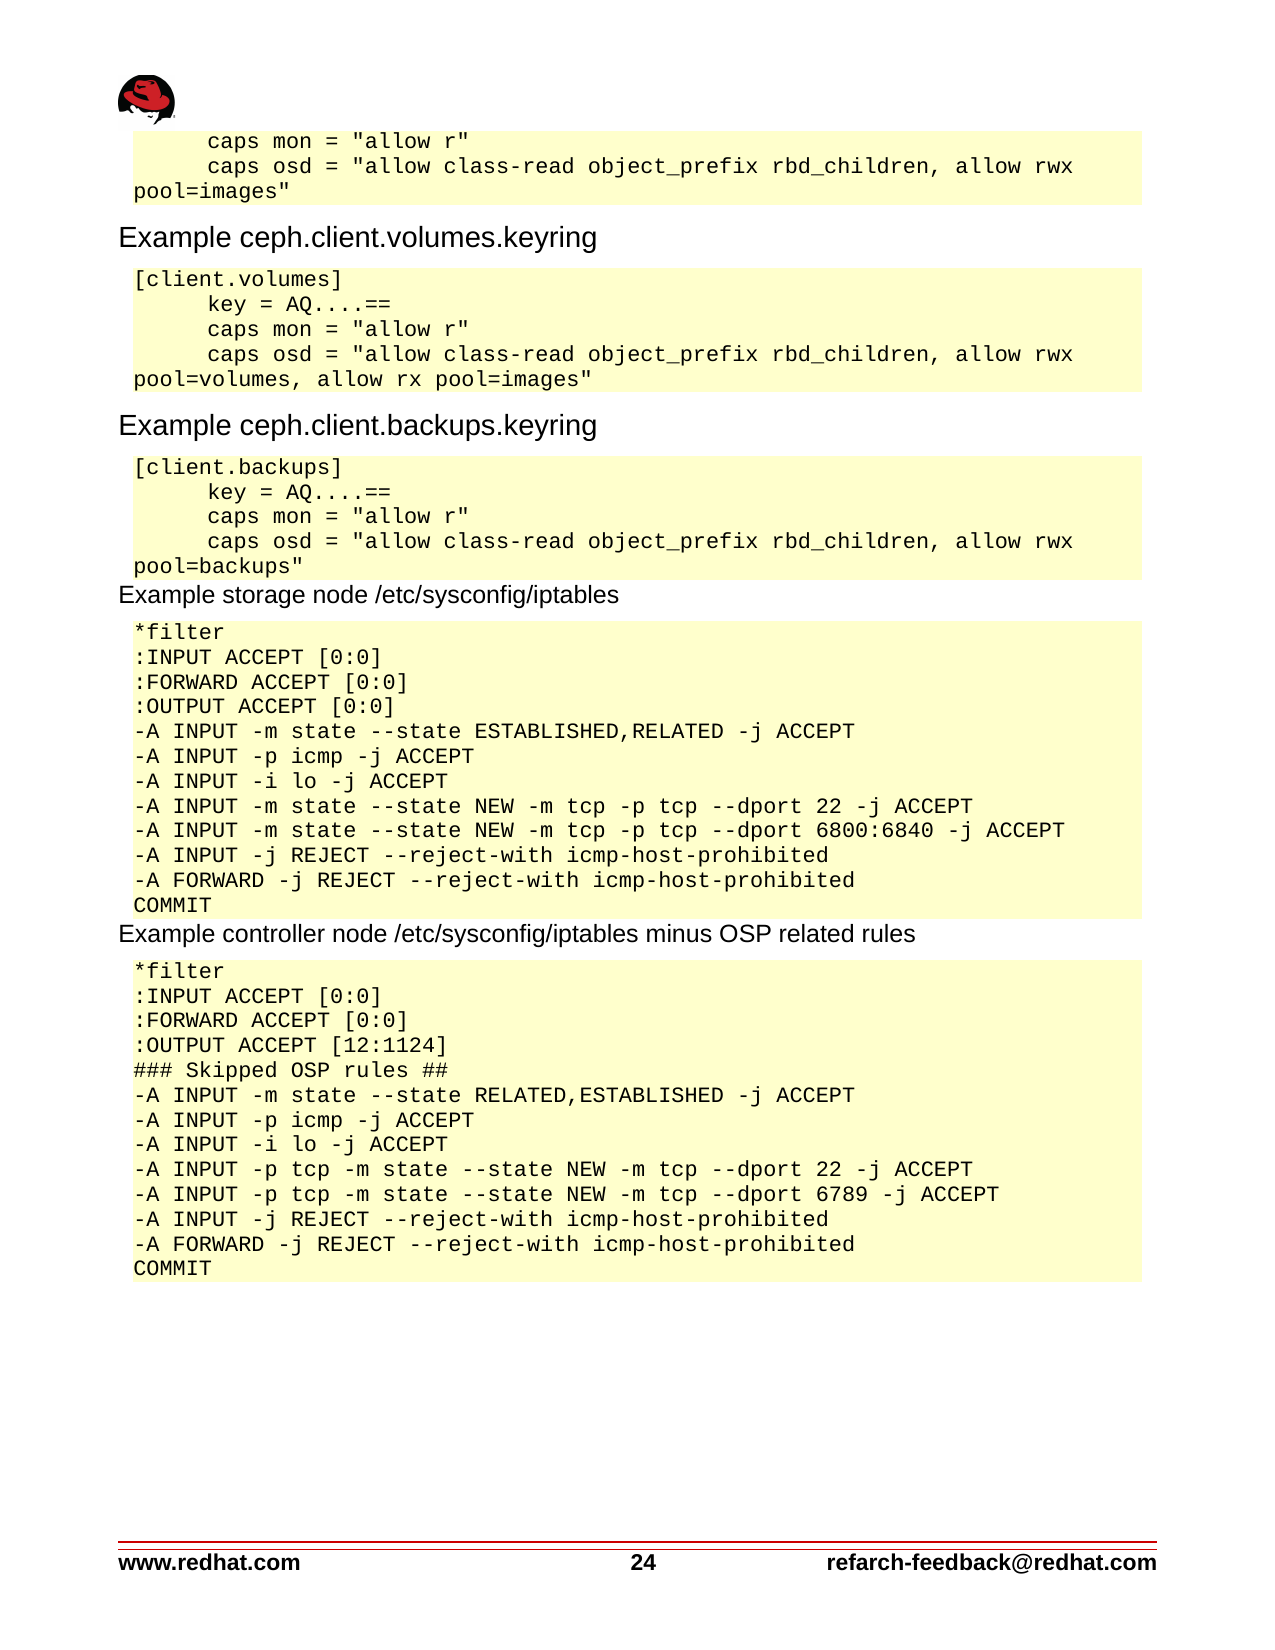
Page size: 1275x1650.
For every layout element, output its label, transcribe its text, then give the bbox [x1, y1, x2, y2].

text -A INPUT -j REJECT --reject-with icmp-host-prohibited [133, 1208, 1142, 1233]
text caps osd = "allow class-read object_prefix rbd_children, allow rwx pool=backups" [133, 530, 1142, 580]
text Example storage node /etc/sysconfig/iptables [118, 580, 1157, 609]
text :INPUT ACCEPT [0:0] [133, 646, 1142, 671]
text -A INPUT -m state --state NEW -m tcp -p tcp --dport 22 -j ACCEPT [133, 795, 1142, 819]
text caps osd = "allow class-read object_prefix rbd_children, allow rwx pool=images" [133, 155, 1142, 205]
text caps mon = "allow r" [133, 506, 1142, 530]
text -A INPUT -m state --state RELATED,ESTABLISHED -j ACCEPT [133, 1084, 1142, 1109]
text caps mon = "allow r" [133, 131, 1142, 155]
text -A INPUT -m state --state NEW -m tcp -p tcp --dport 6800:6840 -j ACCEPT [133, 819, 1142, 844]
text -A INPUT -j REJECT --reject-with icmp-host-prohibited [133, 844, 1142, 869]
text -A FORWARD -j REJECT --reject-with icmp-host-prohibited [133, 1233, 1142, 1257]
text :OUTPUT ACCEPT [0:0] [133, 696, 1142, 720]
text *filter [133, 621, 1142, 646]
text COMMIT [133, 1257, 1142, 1282]
text -A FORWARD -j REJECT --reject-with icmp-host-prohibited [133, 869, 1142, 894]
text *filter [133, 960, 1142, 985]
text caps mon = "allow r" [133, 318, 1142, 343]
text key = AQ....== [133, 293, 1142, 318]
text -A INPUT -p icmp -j ACCEPT [133, 745, 1142, 770]
text :FORWARD ACCEPT [0:0] [133, 1009, 1142, 1034]
text -A INPUT -p tcp -m state --state NEW -m tcp --dport 6789 -j ACCEPT [133, 1183, 1142, 1208]
text -A INPUT -i lo -j ACCEPT [133, 770, 1142, 795]
text ### Skipped OSP rules ## [133, 1059, 1142, 1084]
text Example ceph.client.backups.keyring [118, 407, 1157, 441]
text [client.volumes] [133, 268, 1142, 293]
text -A INPUT -p tcp -m state --state NEW -m tcp --dport 22 -j ACCEPT [133, 1158, 1142, 1183]
text :INPUT ACCEPT [0:0] [133, 985, 1142, 1009]
text -A INPUT -i lo -j ACCEPT [133, 1133, 1142, 1158]
text -A INPUT -p icmp -j ACCEPT [133, 1109, 1142, 1133]
text key = AQ....== [133, 481, 1142, 506]
text Example ceph.client.volumes.keyring [118, 220, 1157, 253]
text -A INPUT -m state --state ESTABLISHED,RELATED -j ACCEPT [133, 720, 1142, 745]
text [client.backups] [133, 456, 1142, 481]
text COMMIT [133, 894, 1142, 919]
text Example controller node /etc/sysconfig/iptables minus OSP related rules [118, 919, 1157, 947]
text :FORWARD ACCEPT [0:0] [133, 671, 1142, 696]
text :OUTPUT ACCEPT [12:1124] [133, 1034, 1142, 1059]
text caps osd = "allow class-read object_prefix rbd_children, allow rwx pool=volumes, allow rx pool=images" [133, 343, 1142, 392]
picture [118, 75, 176, 131]
